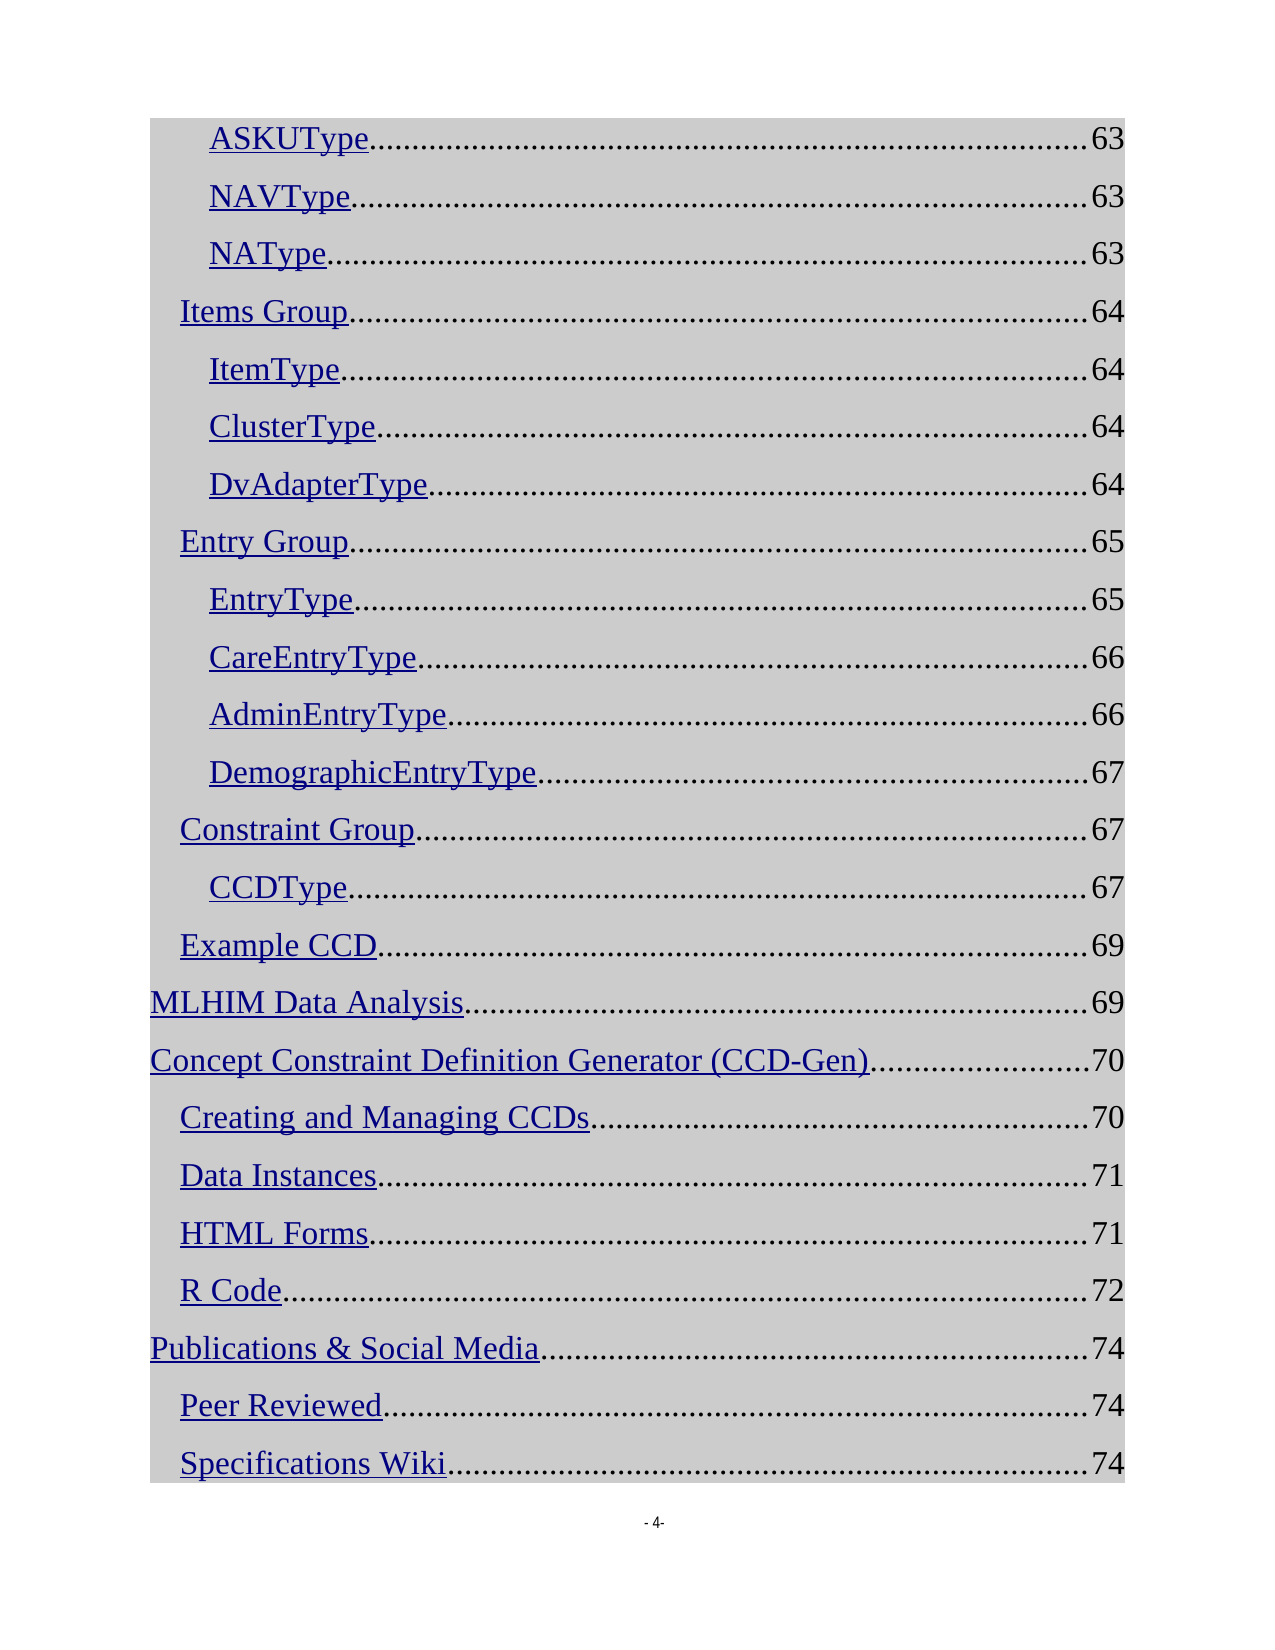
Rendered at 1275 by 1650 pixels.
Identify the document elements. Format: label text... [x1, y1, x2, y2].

text NAVType 63 [209, 176, 1125, 214]
text ItemType 64 [209, 348, 1125, 387]
text MLHIM Data Analysis 69 [150, 982, 1125, 1021]
text AdminEntryType 66 [209, 694, 1125, 733]
text Publications & Social Media 74 [150, 1328, 1125, 1366]
text ClusterType 64 [209, 406, 1125, 444]
text DemographicEntryType 67 [209, 752, 1125, 790]
text Example CCD 69 [179, 924, 1125, 963]
text Concept Constraint Definition Generator (CCD-Gen) 70 [150, 1040, 1125, 1078]
text Entry Group 65 [179, 521, 1125, 560]
text Data Instances 71 [179, 1155, 1125, 1193]
text HTML Forms 71 [179, 1213, 1125, 1251]
text CCDType 67 [209, 867, 1125, 905]
text CareEntryType 66 [209, 637, 1125, 675]
text ASKUType 63 [209, 118, 1125, 157]
text R Code 72 [179, 1270, 1125, 1309]
text Peer Reviewed 74 [179, 1385, 1125, 1424]
text Specifications Wiki 74 [179, 1443, 1125, 1481]
text Constraint Group 67 [179, 809, 1125, 848]
text EntryType 65 [209, 579, 1125, 617]
text DvAdapterType 64 [209, 464, 1125, 502]
text NAType 63 [209, 233, 1125, 272]
text Items Group 64 [179, 291, 1125, 329]
text Creating and Managing CCDs 70 [179, 1097, 1125, 1136]
